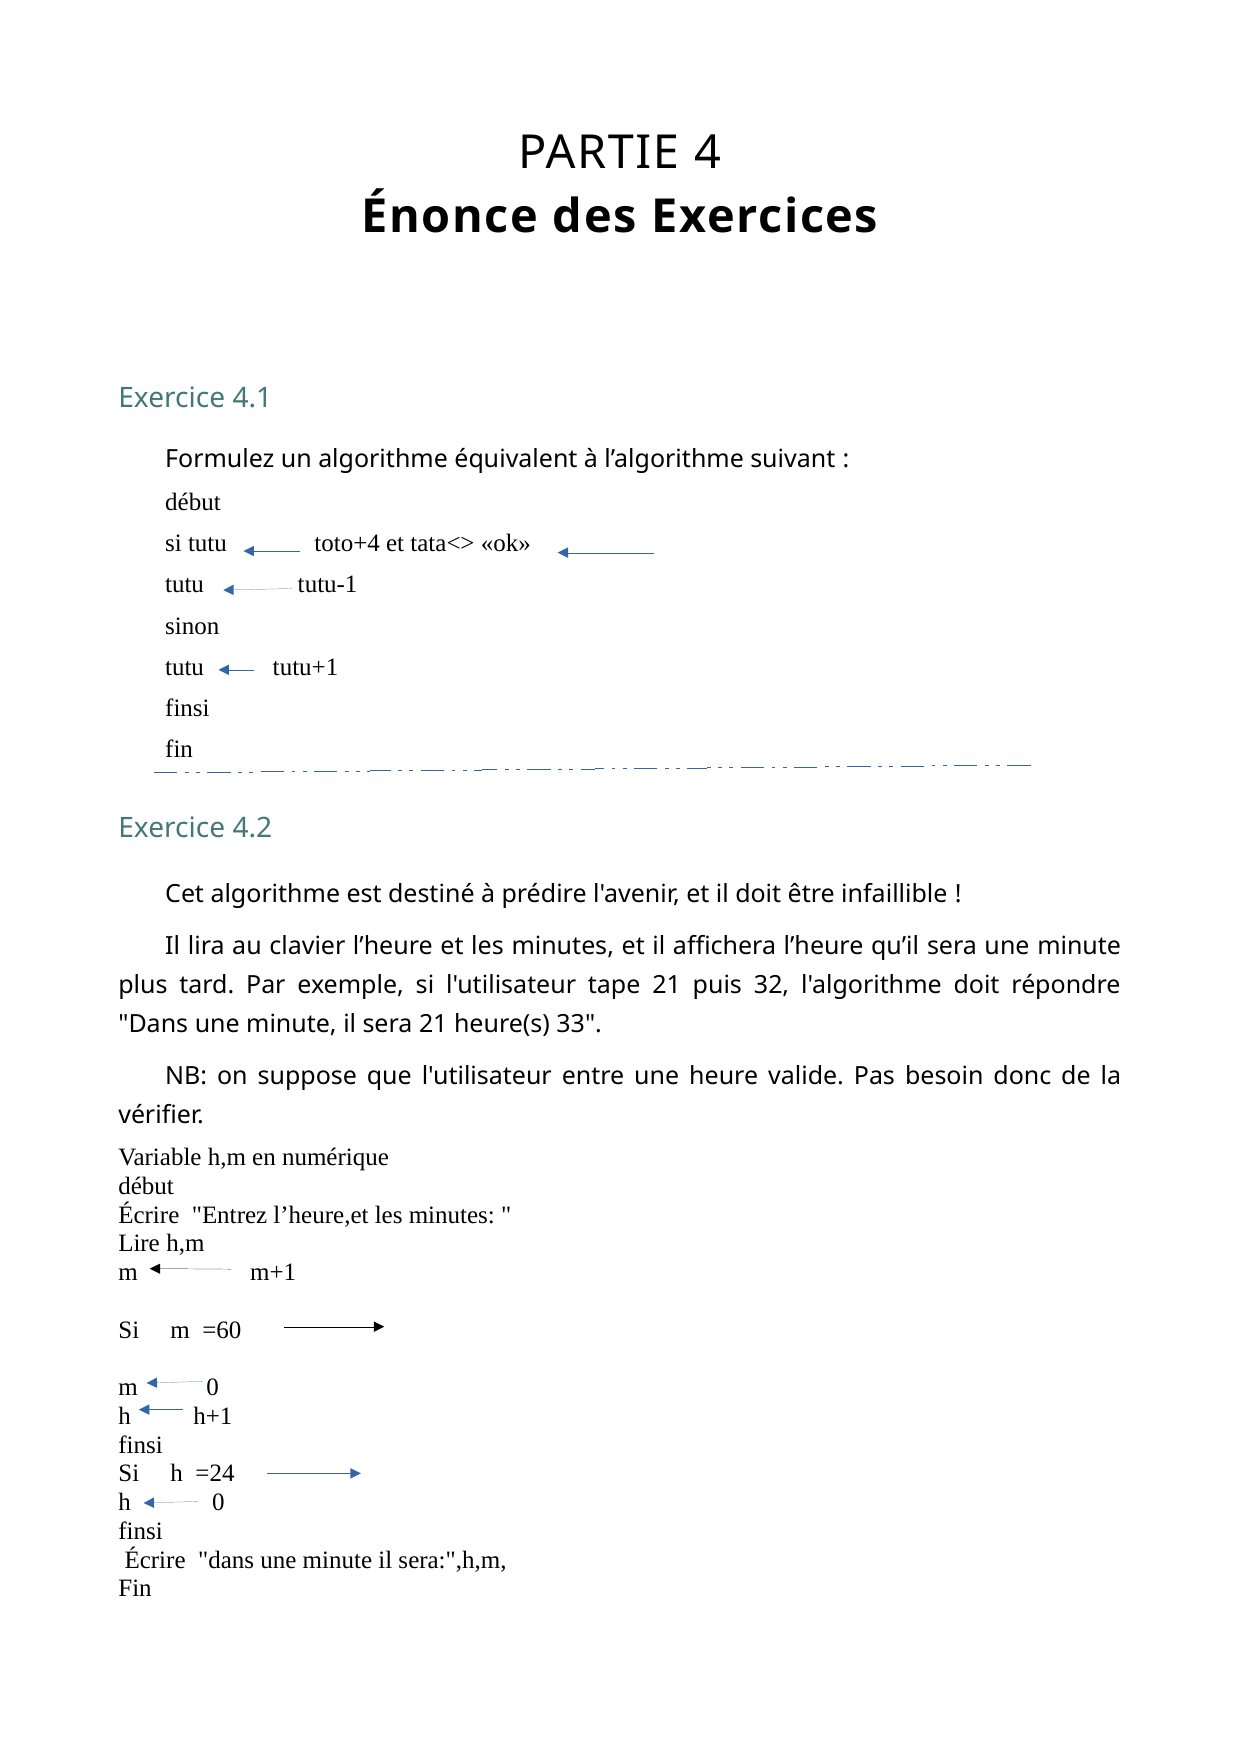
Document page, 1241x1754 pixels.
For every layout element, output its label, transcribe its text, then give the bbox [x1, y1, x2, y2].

text début [118, 487, 1122, 516]
text m m+1 [118, 1257, 1122, 1286]
text h h+1 [118, 1401, 1122, 1430]
text h 0 [118, 1487, 1122, 1516]
text Variable h,m en numérique début Écrire "Entrez l’heure,et les minutes: " Lire h,m [118, 1142, 1122, 1257]
text finsi [118, 693, 1122, 722]
text Exercice 4.2 [118, 807, 1122, 845]
text PARTIE 4 Énonce des Exercices [118, 118, 1122, 246]
text tutu tutu-1 [118, 569, 1122, 598]
text Formulez un algorithme équivalent à l’algorithme suivant : [118, 440, 1122, 474]
text Si m =60 [118, 1315, 1122, 1343]
text m 0 [118, 1372, 1122, 1401]
text finsi Si h =24 [118, 1430, 1122, 1487]
text tutu tutu+1 [118, 652, 1122, 681]
text sinon [118, 611, 1122, 639]
text Cet algorithme est destiné à prédire l'avenir, et il doit être infaillible ! [118, 876, 1122, 910]
text Exercice 4.1 [118, 377, 1122, 415]
text Il lira au clavier l’heure et les minutes, et il affichera l’heure qu’il sera une minute plus tard. Par exemple, si l'utilisateur tape 21 puis 32, l'algorithme doit répondre "Dans une minute, il sera 21 heure(s) 33". [118, 928, 1122, 1040]
text si tutu toto+4 et tata<> «ok» [118, 528, 1122, 557]
text finsi Écrire "dans une minute il sera:",h,m, Fin [118, 1516, 1122, 1602]
text fin [118, 734, 1122, 763]
text NB: on suppose que l'utilisateur entre une heure valide. Pas besoin donc de la vérifier. [118, 1058, 1122, 1131]
